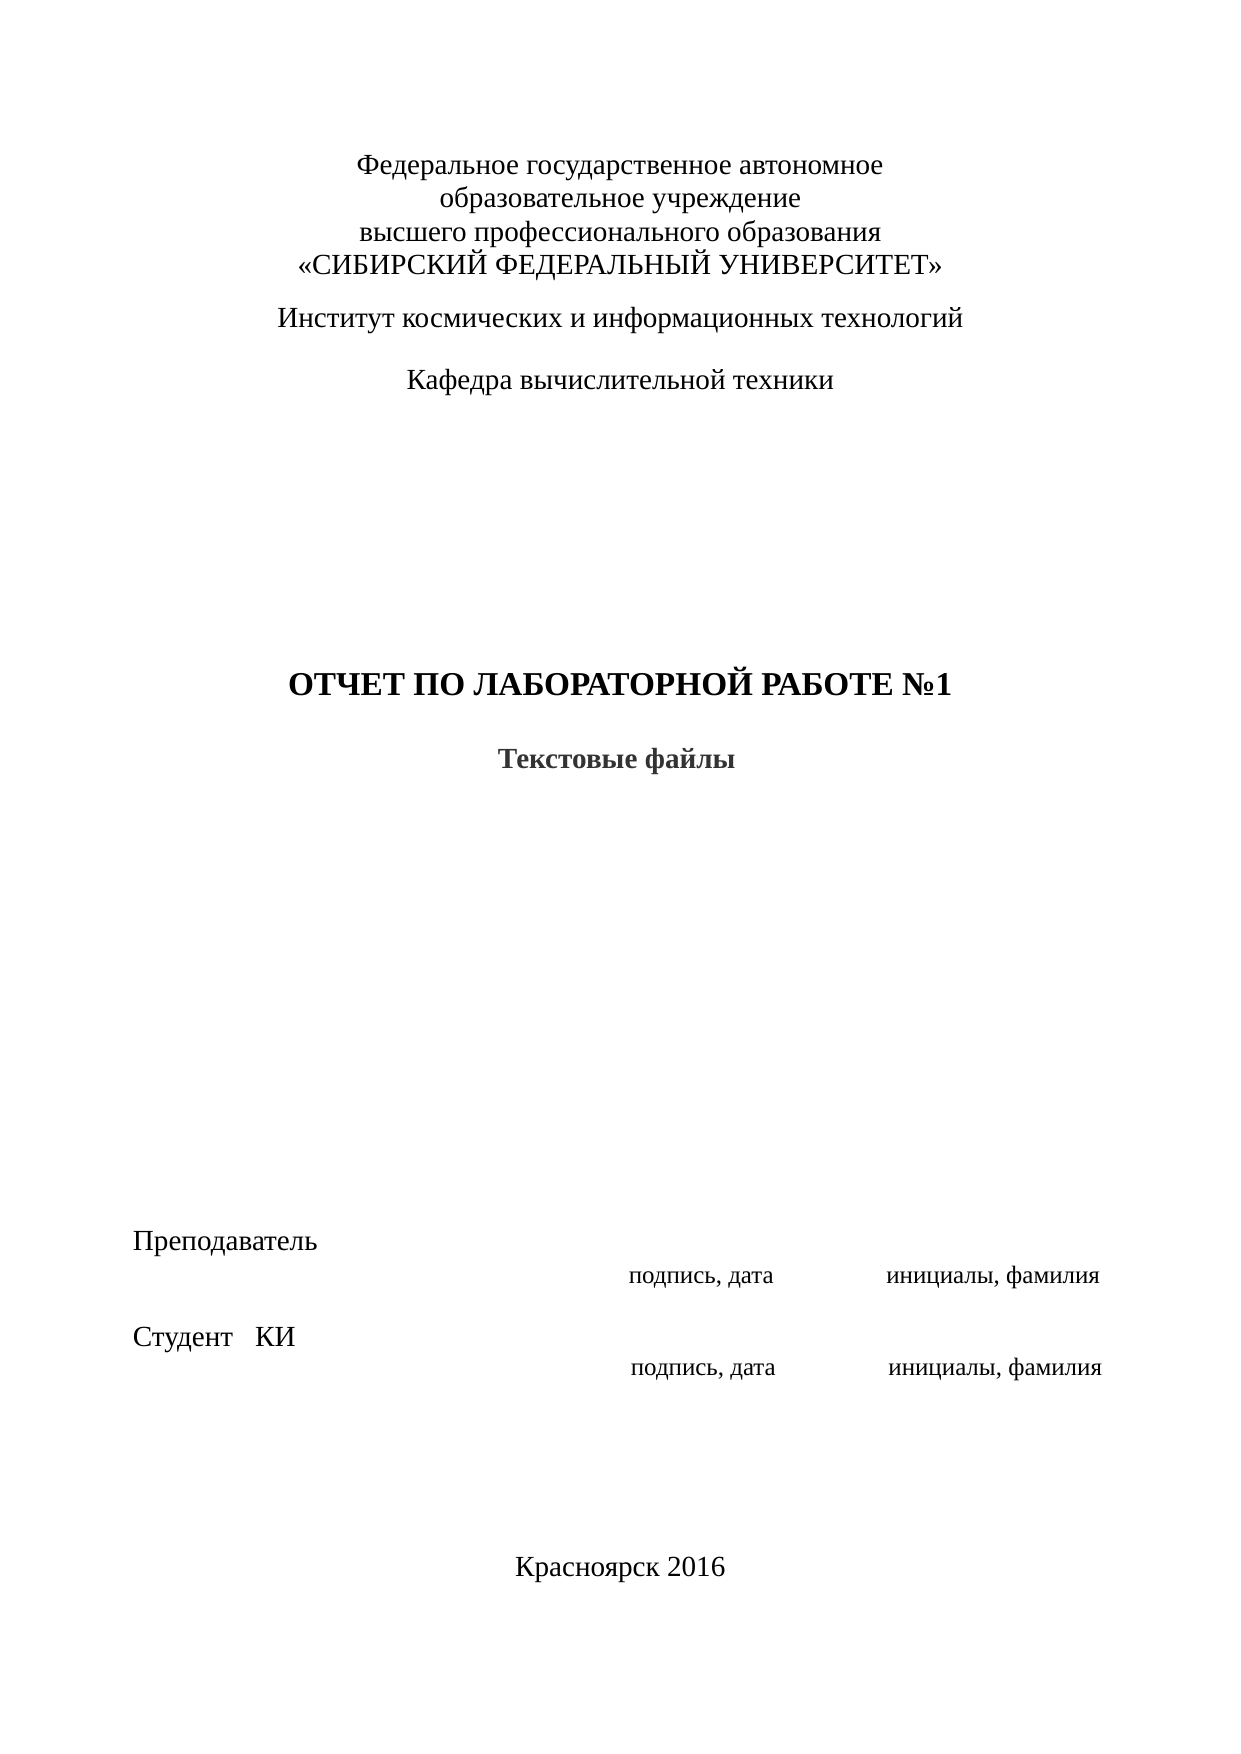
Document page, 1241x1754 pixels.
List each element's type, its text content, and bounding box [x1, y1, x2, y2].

text подпись, дата инициалы, фамилия [118, 1257, 1122, 1290]
text высшего профессионального образования [118, 214, 1122, 247]
text Преподаватель [118, 1223, 1122, 1257]
text Красноярск 2016 [118, 1549, 1122, 1582]
text Кафедра вычислительной техники [118, 362, 1122, 396]
text «СИБИРСКИЙ ФЕДЕРАЛЬНЫЙ УНИВЕРСИТЕТ» [118, 247, 1122, 281]
text Федеральное государственное автономное [118, 147, 1122, 180]
text подпись, дата инициалы, фамилия [118, 1352, 1122, 1381]
text образовательное учреждение [118, 180, 1122, 214]
text Текстовые файлы [118, 741, 1122, 774]
text Институт космических и информационных технологий [118, 300, 1122, 334]
text ОТЧЕТ ПО ЛАБОРАТОРНОЙ РАБОТЕ №1 [118, 664, 1122, 703]
text Студент КИ [118, 1319, 1122, 1352]
